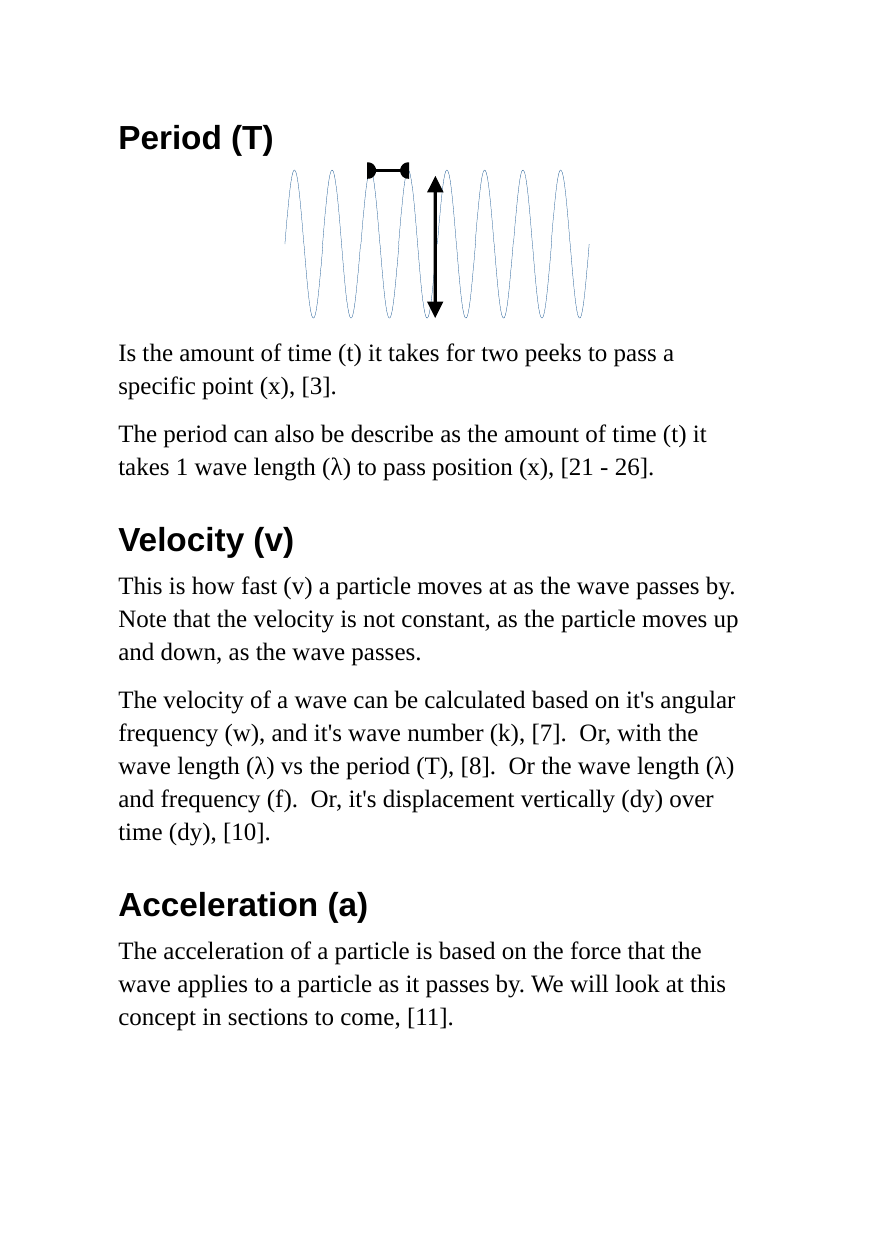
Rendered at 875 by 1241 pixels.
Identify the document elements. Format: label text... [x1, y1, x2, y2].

text The acceleration of a particle is based on the force that the wave applies to a particle as it passes by. We will look at this concept in sections to come, [11]. [118, 936, 756, 1031]
subtitle Velocity (v) [118, 520, 756, 558]
subtitle Period (T) [118, 118, 756, 157]
text The velocity of a wave can be calculated based on it's angular frequency (w), and it's wave number (k), [7]. Or, with the wave length (λ) vs the period (T), [8]. Or the wave length (λ) and frequency (f). Or, it's displacement vertically (dy) over time (dy), [10]. [118, 685, 756, 846]
text The period can also be describe as the amount of time (t) it takes 1 wave length (λ) to pass position (x), [21 - 26]. [118, 419, 756, 480]
text Is the amount of time (t) it takes for two peeks to pass a specific point (x), [3]. [118, 338, 756, 400]
text This is how fast (v) a particle moves at as the wave passes by. Note that the velocity is not constant, as the particle moves up and down, as the wave passes. [118, 571, 756, 666]
subtitle Acceleration (a) [118, 885, 756, 924]
